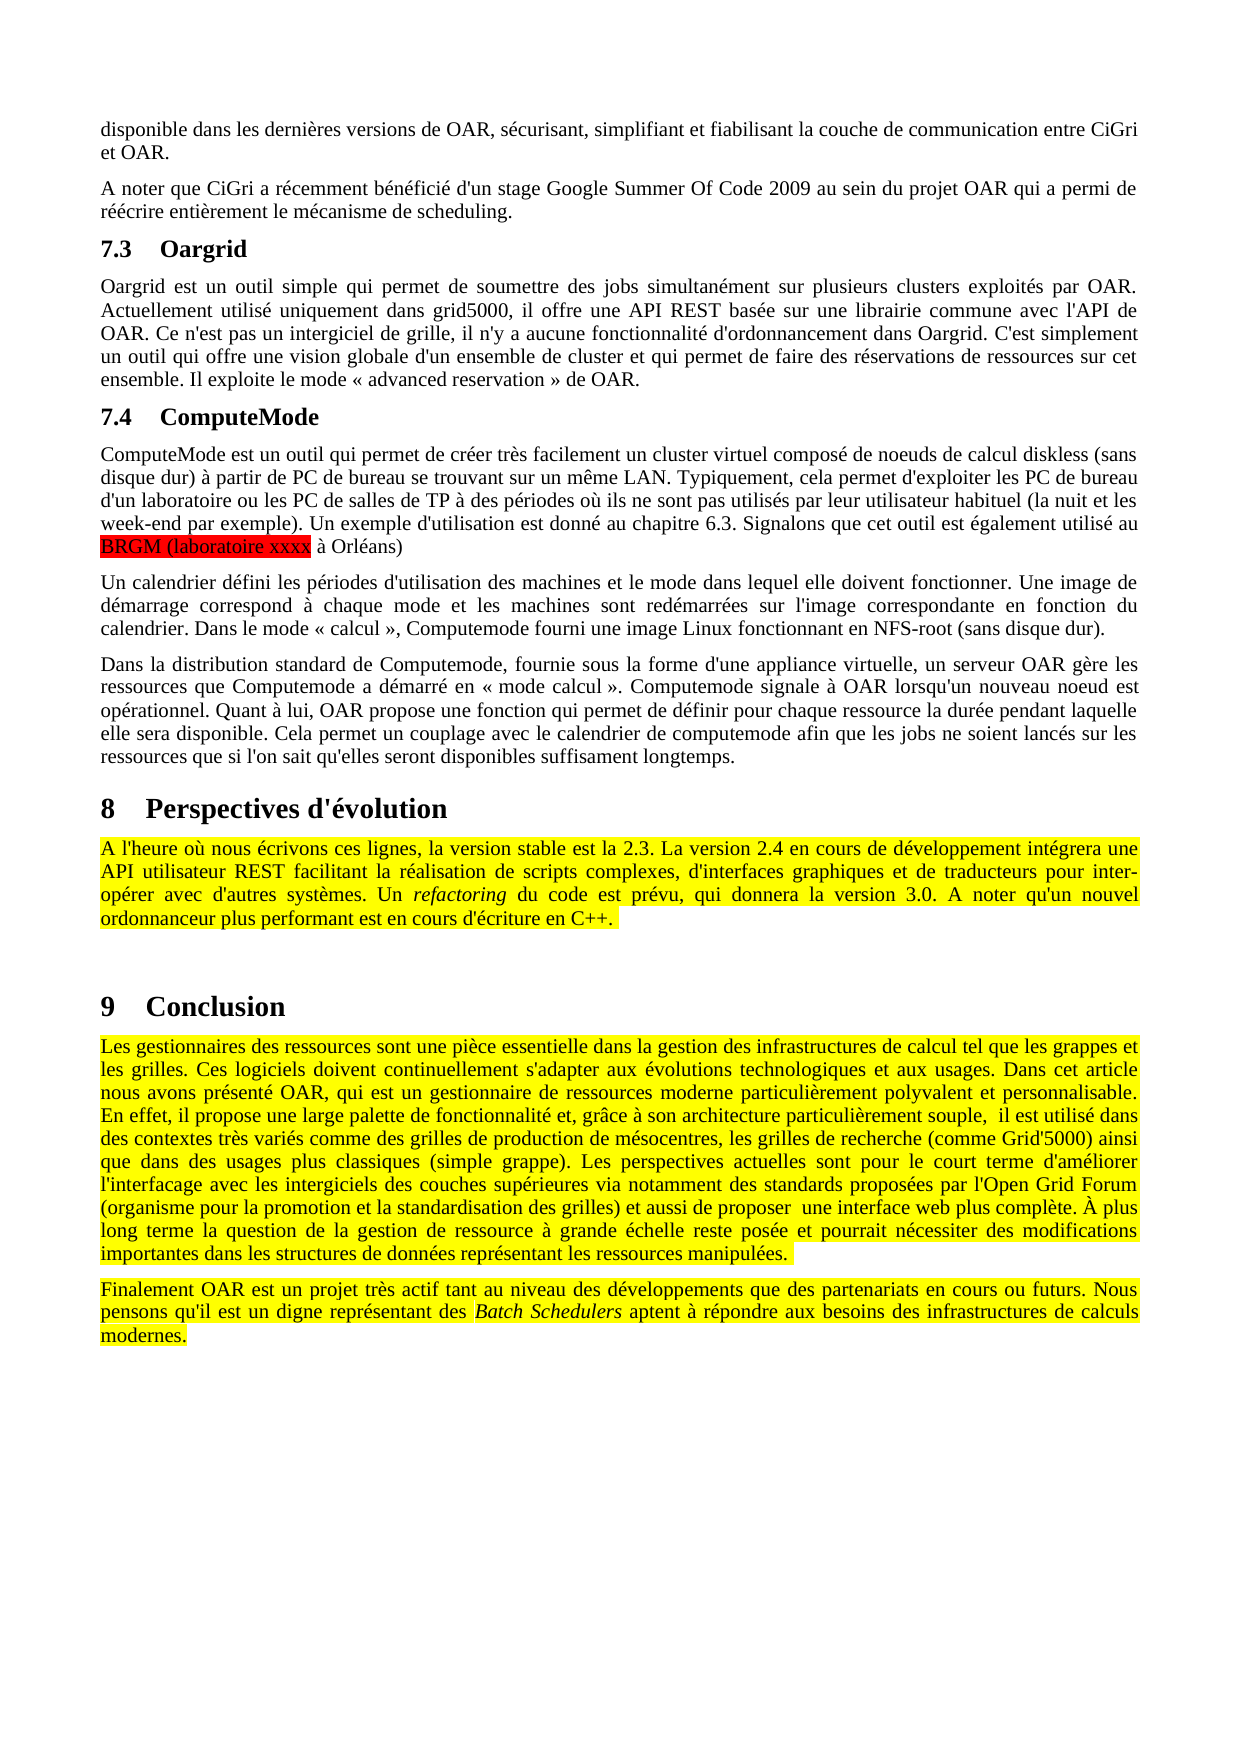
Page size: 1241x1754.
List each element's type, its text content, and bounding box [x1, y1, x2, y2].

text Un calendrier défini les périodes d'utilisation des machines et le mode dans lequel elle doivent fonctionner. Une image de démarrage correspond à chaque mode et les machines sont redémarrées sur l'image correspondante en fonction du calendrier. Dans le mode « calcul », Computemode fourni une image Linux fonctionnant en NFS-root (sans disque dur). [100, 571, 1140, 640]
text ComputeMode est un outil qui permet de créer très facilement un cluster virtuel composé de noeuds de calcul diskless (sans disque dur) à partir de PC de bureau se trouvant sur un même LAN. Typiquement, cela permet d'exploiter les PC de bureau d'un laboratoire ou les PC de salles de TP à des périodes où ils ne sont pas utilisés par leur utilisateur habituel (la nuit et les week-end par exemple). Un exemple d'utilisation est donné au chapitre 6.3. Signalons que cet outil est également utilisé au BRGM (laboratoire xxxx à Orléans) [100, 443, 1140, 558]
text Les gestionnaires des ressources sont une pièce essentielle dans la gestion des infrastructures de calcul tel que les grappes et les grilles. Ces logiciels doivent continuellement s'adapter aux évolutions technologiques et aux usages. Dans cet article nous avons présenté OAR, qui est un gestionnaire de ressources moderne particulièrement polyvalent et personnalisable. En effet, il propose une large palette de fonctionnalité et, grâce à son architecture particulièrement souple, il est utilisé dans des contextes très variés comme des grilles de production de mésocentres, les grilles de recherche (comme Grid'5000) ainsi que dans des usages plus classiques (simple grappe). Les perspectives actuelles sont pour le court terme d'améliorer l'interfacage avec les intergiciels des couches supérieures via notamment des standards proposées par l'Open Grid Forum (organisme pour la promotion et la standardisation des grilles) et aussi de proposer une interface web plus complète. À plus long terme la question de la gestion de ressource à grande échelle reste posée et pourrait nécessiter des modifications importantes dans les structures de données représentant les ressources manipulées. [100, 1035, 1140, 1265]
text Finalement OAR est un projet très actif tant au niveau des développements que des partenariats en cours ou futurs. Nous pensons qu'il est un digne représentant des Batch Schedulers aptent à répondre aux besoins des infrastructures de calculs modernes. [100, 1277, 1140, 1346]
text disponible dans les dernières versions de OAR, sécurisant, simplifiant et fiabilisant la couche de communication entre CiGri et OAR. [100, 118, 1140, 164]
text A noter que CiGri a récemment bénéficié d'un stage Google Summer Of Code 2009 au sein du projet OAR qui a permi de réécrire entièrement le mécanisme de scheduling. [100, 177, 1140, 223]
subtitle Oargrid [100, 235, 1140, 263]
subtitle ComputeMode [100, 403, 1140, 431]
text Dans la distribution standard de Computemode, fournie sous la forme d'une appliance virtuelle, un serveur OAR gère les ressources que Computemode a démarré en « mode calcul ». Computemode signale à OAR lorsqu'un nouveau noeud est opérationnel. Quant à lui, OAR propose une fonction qui permet de définir pour chaque ressource la durée pendant laquelle elle sera disponible. Cela permet un couplage avec le calendrier de computemode afin que les jobs ne soient lancés sur les ressources que si l'on sait qu'elles seront disponibles suffisament longtemps. [100, 652, 1140, 767]
text A l'heure où nous écrivons ces lignes, la version stable est la 2.3. La version 2.4 en cours de développement intégrera une API utilisateur REST facilitant la réalisation de scripts complexes, d'interfaces graphiques et de traducteurs pour inter-opérer avec d'autres systèmes. Un refactoring du code est prévu, qui donnera la version 3.0. A noter qu'un nouvel ordonnanceur plus performant est en cours d'écriture en C++. [100, 837, 1140, 929]
subtitle Perspectives d'évolution [100, 792, 1140, 825]
text Oargrid est un outil simple qui permet de soumettre des jobs simultanément sur plusieurs clusters exploités par OAR. Actuellement utilisé uniquement dans grid5000, il offre une API REST basée sur une librairie commune avec l'API de OAR. Ce n'est pas un intergiciel de grille, il n'y a aucune fonctionnalité d'ordonnancement dans Oargrid. C'est simplement un outil qui offre une vision globale d'un ensemble de cluster et qui permet de faire des réservations de ressources sur cet ensemble. Il exploite le mode « advanced reservation » de OAR. [100, 275, 1140, 391]
subtitle Conclusion [100, 990, 1140, 1022]
